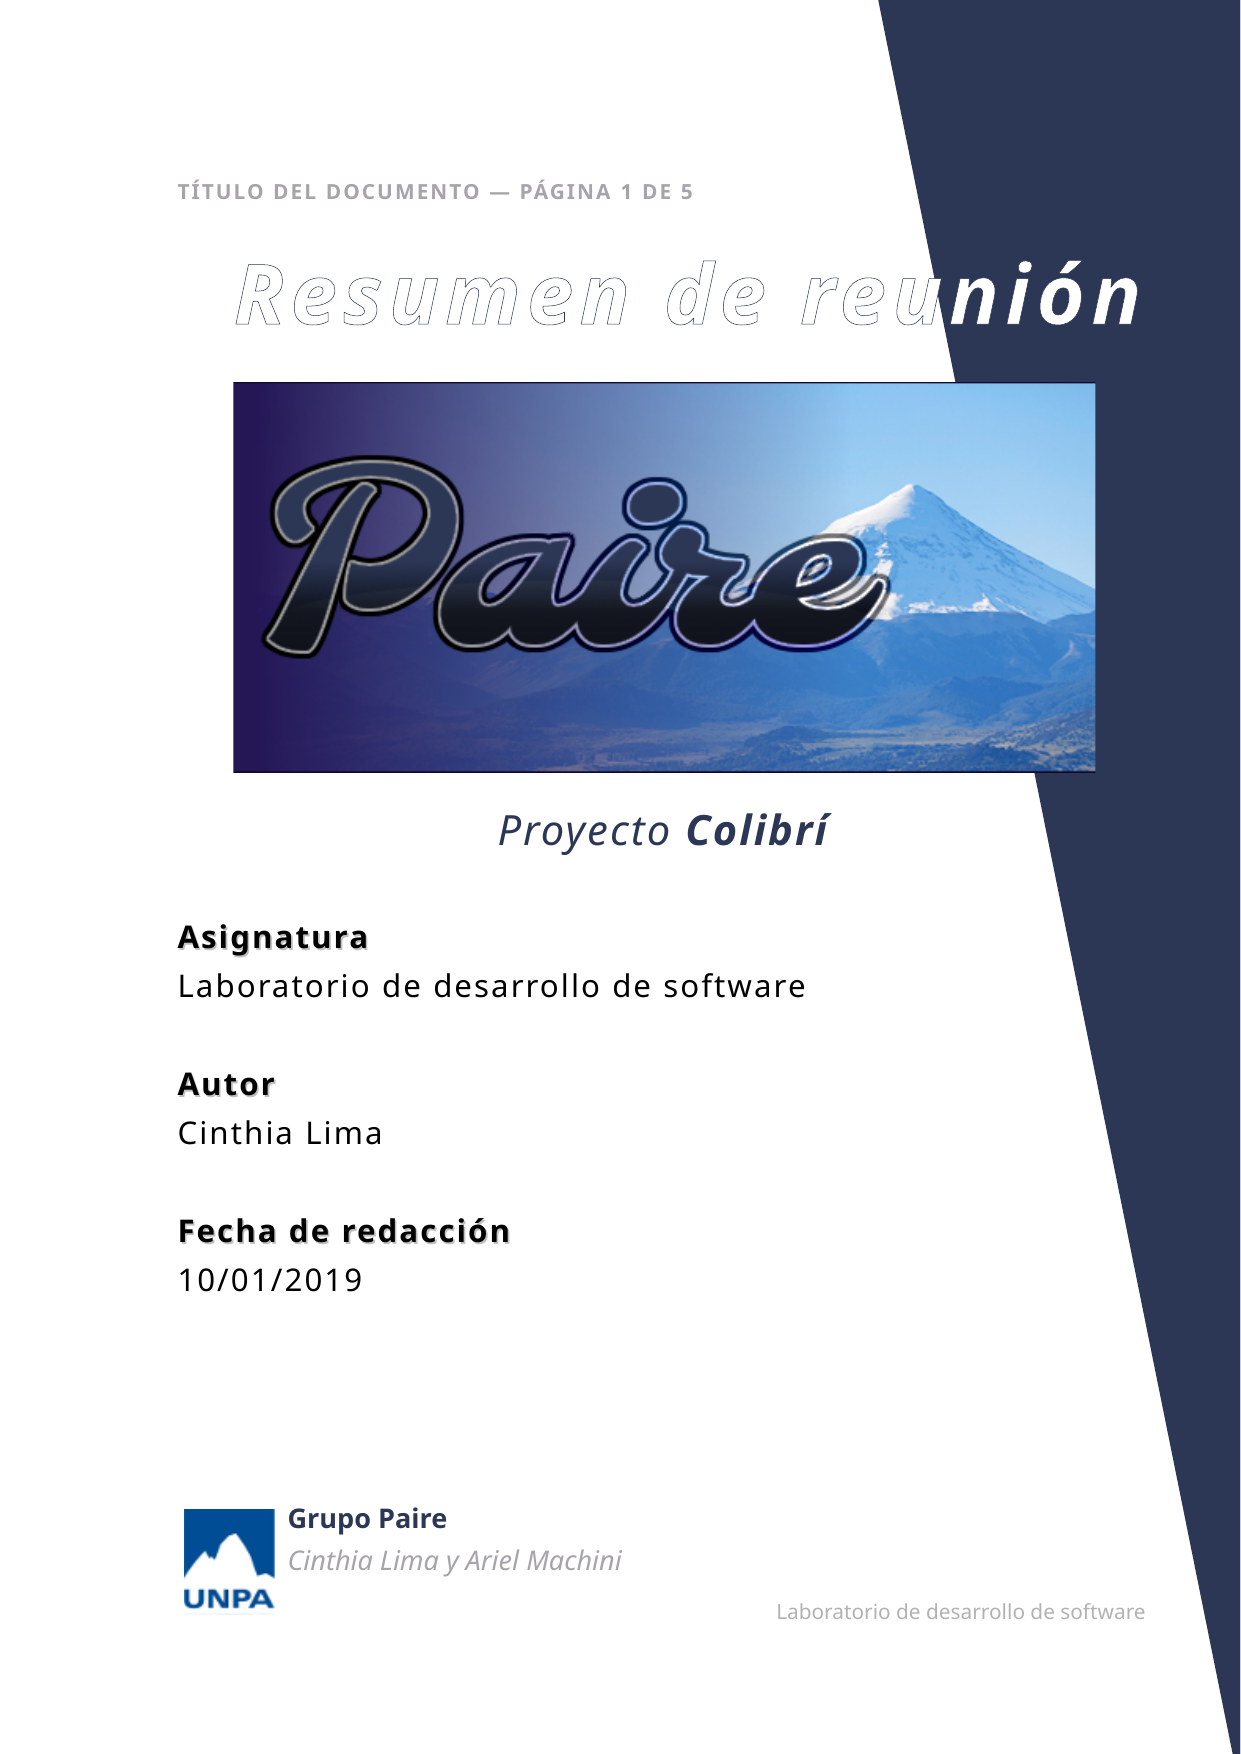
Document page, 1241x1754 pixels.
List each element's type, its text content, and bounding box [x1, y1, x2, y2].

picture [233, 382, 1096, 773]
picture [184, 1509, 275, 1615]
text Laboratorio de desarrollo de software [177, 964, 1081, 1007]
text Asignatura [177, 915, 1071, 958]
text Fecha de redacción [177, 1209, 1131, 1252]
text Resumen de reunión [177, 235, 948, 349]
text Cinthia Lima [177, 1111, 1111, 1154]
text Autor [177, 1062, 1101, 1105]
text 10/01/2019 [177, 1258, 1140, 1301]
text Proyecto Colibrí [177, 801, 1051, 858]
